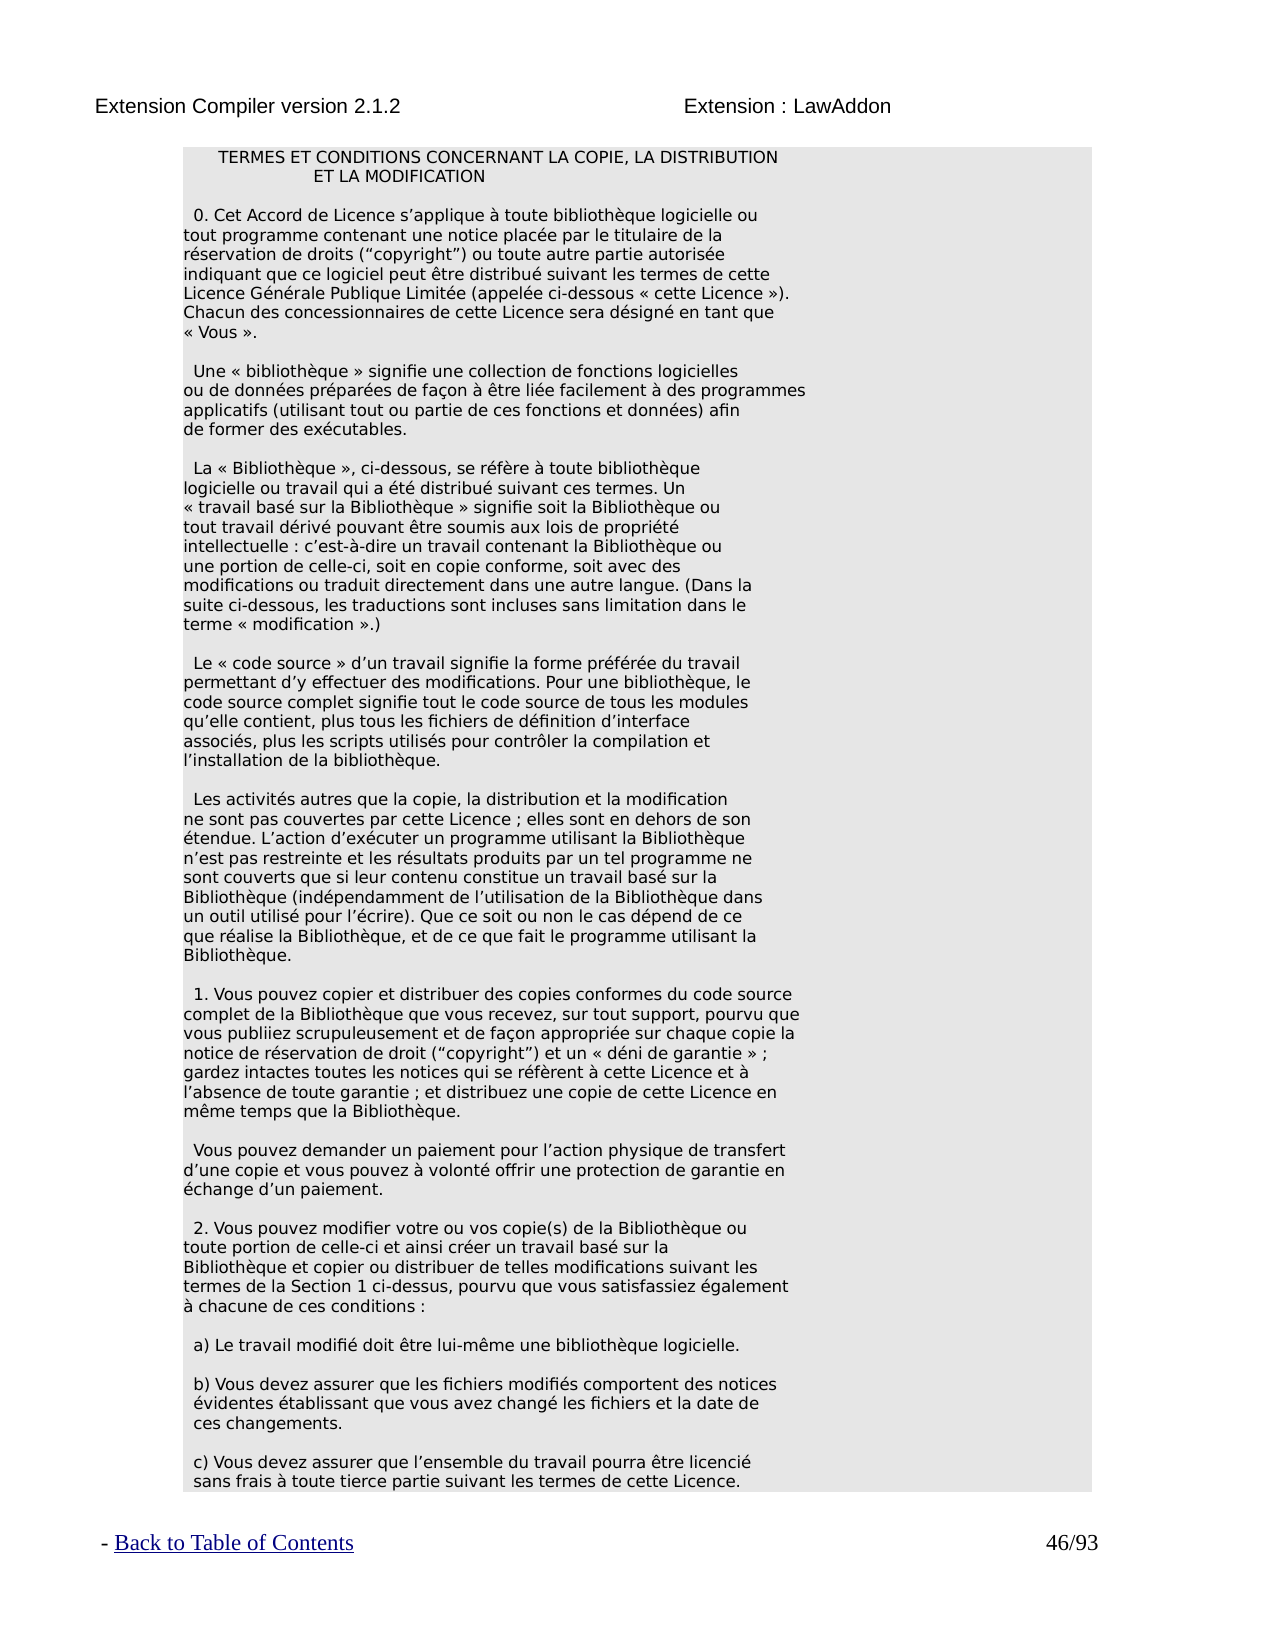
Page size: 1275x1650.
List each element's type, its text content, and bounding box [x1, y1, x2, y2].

text 0. Cet Accord de Licence s’applique à toute bibliothèque logicielle ou [183, 206, 1092, 225]
text Bibliothèque et copier ou distribuer de telles modifications suivant les [183, 1258, 1092, 1277]
text réservation de droits (“copyright”) ou toute autre partie autorisée [183, 245, 1092, 264]
text même temps que la Bibliothèque. [183, 1102, 1092, 1121]
text sans frais à toute tierce partie suivant les termes de cette Licence. [183, 1472, 1092, 1492]
text Le « code source » d’un travail signifie la forme préférée du travail [183, 654, 1092, 673]
text b) Vous devez assurer que les fichiers modifiés comportent des notices [183, 1375, 1092, 1394]
text logicielle ou travail qui a été distribué suivant ces termes. Un [183, 479, 1092, 498]
text l’absence de toute garantie ; et distribuez une copie de cette Licence en [183, 1082, 1092, 1102]
text a) Le travail modifié doit être lui-même une bibliothèque logicielle. [183, 1336, 1092, 1355]
text Chacun des concessionnaires de cette Licence sera désigné en tant que [183, 303, 1092, 323]
text La « Bibliothèque », ci-dessous, se réfère à toute bibliothèque [183, 459, 1092, 479]
text qu’elle contient, plus tous les fichiers de définition d’interface [183, 712, 1092, 732]
text tout programme contenant une notice placée par le titulaire de la [183, 225, 1092, 245]
text ces changements. [183, 1414, 1092, 1433]
text gardez intactes toutes les notices qui se réfèrent à cette Licence et à [183, 1063, 1092, 1082]
text l’installation de la bibliothèque. [183, 751, 1092, 771]
text que réalise la Bibliothèque, et de ce que fait le programme utilisant la [183, 927, 1092, 946]
text Bibliothèque. [183, 946, 1092, 966]
text Bibliothèque (indépendamment de l’utilisation de la Bibliothèque dans [183, 888, 1092, 907]
text associés, plus les scripts utilisés pour contrôler la compilation et [183, 732, 1092, 751]
text ou de données préparées de façon à être liée facilement à des programmes [183, 381, 1092, 401]
text modifications ou traduit directement dans une autre langue. (Dans la [183, 576, 1092, 596]
text Les activités autres que la copie, la distribution et la modification [183, 790, 1092, 810]
text terme « modification ».) [183, 615, 1092, 634]
text de former des exécutables. [183, 420, 1092, 440]
text TERMES ET CONDITIONS CONCERNANT LA COPIE, LA DISTRIBUTION [183, 147, 1092, 167]
text notice de réservation de droit (“copyright”) et un « déni de garantie » ; [183, 1043, 1092, 1063]
text vous publiiez scrupuleusement et de façon appropriée sur chaque copie la [183, 1024, 1092, 1043]
text code source complet signifie tout le code source de tous les modules [183, 693, 1092, 712]
text termes de la Section 1 ci-dessus, pourvu que vous satisfassiez également [183, 1277, 1092, 1297]
text échange d’un paiement. [183, 1180, 1092, 1199]
text « Vous ». [183, 323, 1092, 342]
text suite ci-dessous, les traductions sont incluses sans limitation dans le [183, 596, 1092, 615]
text à chacune de ces conditions : [183, 1297, 1092, 1316]
text sont couverts que si leur contenu constitue un travail basé sur la [183, 868, 1092, 888]
text toute portion de celle-ci et ainsi créer un travail basé sur la [183, 1238, 1092, 1258]
text étendue. L’action d’exécuter un programme utilisant la Bibliothèque [183, 829, 1092, 849]
text Vous pouvez demander un paiement pour l’action physique de transfert [183, 1141, 1092, 1160]
text « travail basé sur la Bibliothèque » signifie soit la Bibliothèque ou [183, 498, 1092, 518]
text complet de la Bibliothèque que vous recevez, sur tout support, pourvu que [183, 1004, 1092, 1024]
text intellectuelle : c’est-à-dire un travail contenant la Bibliothèque ou [183, 537, 1092, 557]
text c) Vous devez assurer que l’ensemble du travail pourra être licencié [183, 1453, 1092, 1472]
text ET LA MODIFICATION [183, 167, 1092, 186]
text un outil utilisé pour l’écrire). Que ce soit ou non le cas dépend de ce [183, 907, 1092, 927]
text Licence Générale Publique Limitée (appelée ci-dessous « cette Licence »). [183, 284, 1092, 303]
text 2. Vous pouvez modifier votre ou vos copie(s) de la Bibliothèque ou [183, 1219, 1092, 1238]
text n’est pas restreinte et les résultats produits par un tel programme ne [183, 849, 1092, 868]
text tout travail dérivé pouvant être soumis aux lois de propriété [183, 518, 1092, 537]
text ne sont pas couvertes par cette Licence ; elles sont en dehors de son [183, 810, 1092, 829]
text 1. Vous pouvez copier et distribuer des copies conformes du code source [183, 985, 1092, 1004]
text applicatifs (utilisant tout ou partie de ces fonctions et données) afin [183, 401, 1092, 420]
text indiquant que ce logiciel peut être distribué suivant les termes de cette [183, 264, 1092, 284]
text évidentes établissant que vous avez changé les fichiers et la date de [183, 1394, 1092, 1414]
text permettant d’y effectuer des modifications. Pour une bibliothèque, le [183, 673, 1092, 693]
text une portion de celle-ci, soit en copie conforme, soit avec des [183, 557, 1092, 576]
text d’une copie et vous pouvez à volonté offrir une protection de garantie en [183, 1160, 1092, 1180]
text Une « bibliothèque » signifie une collection de fonctions logicielles [183, 362, 1092, 381]
